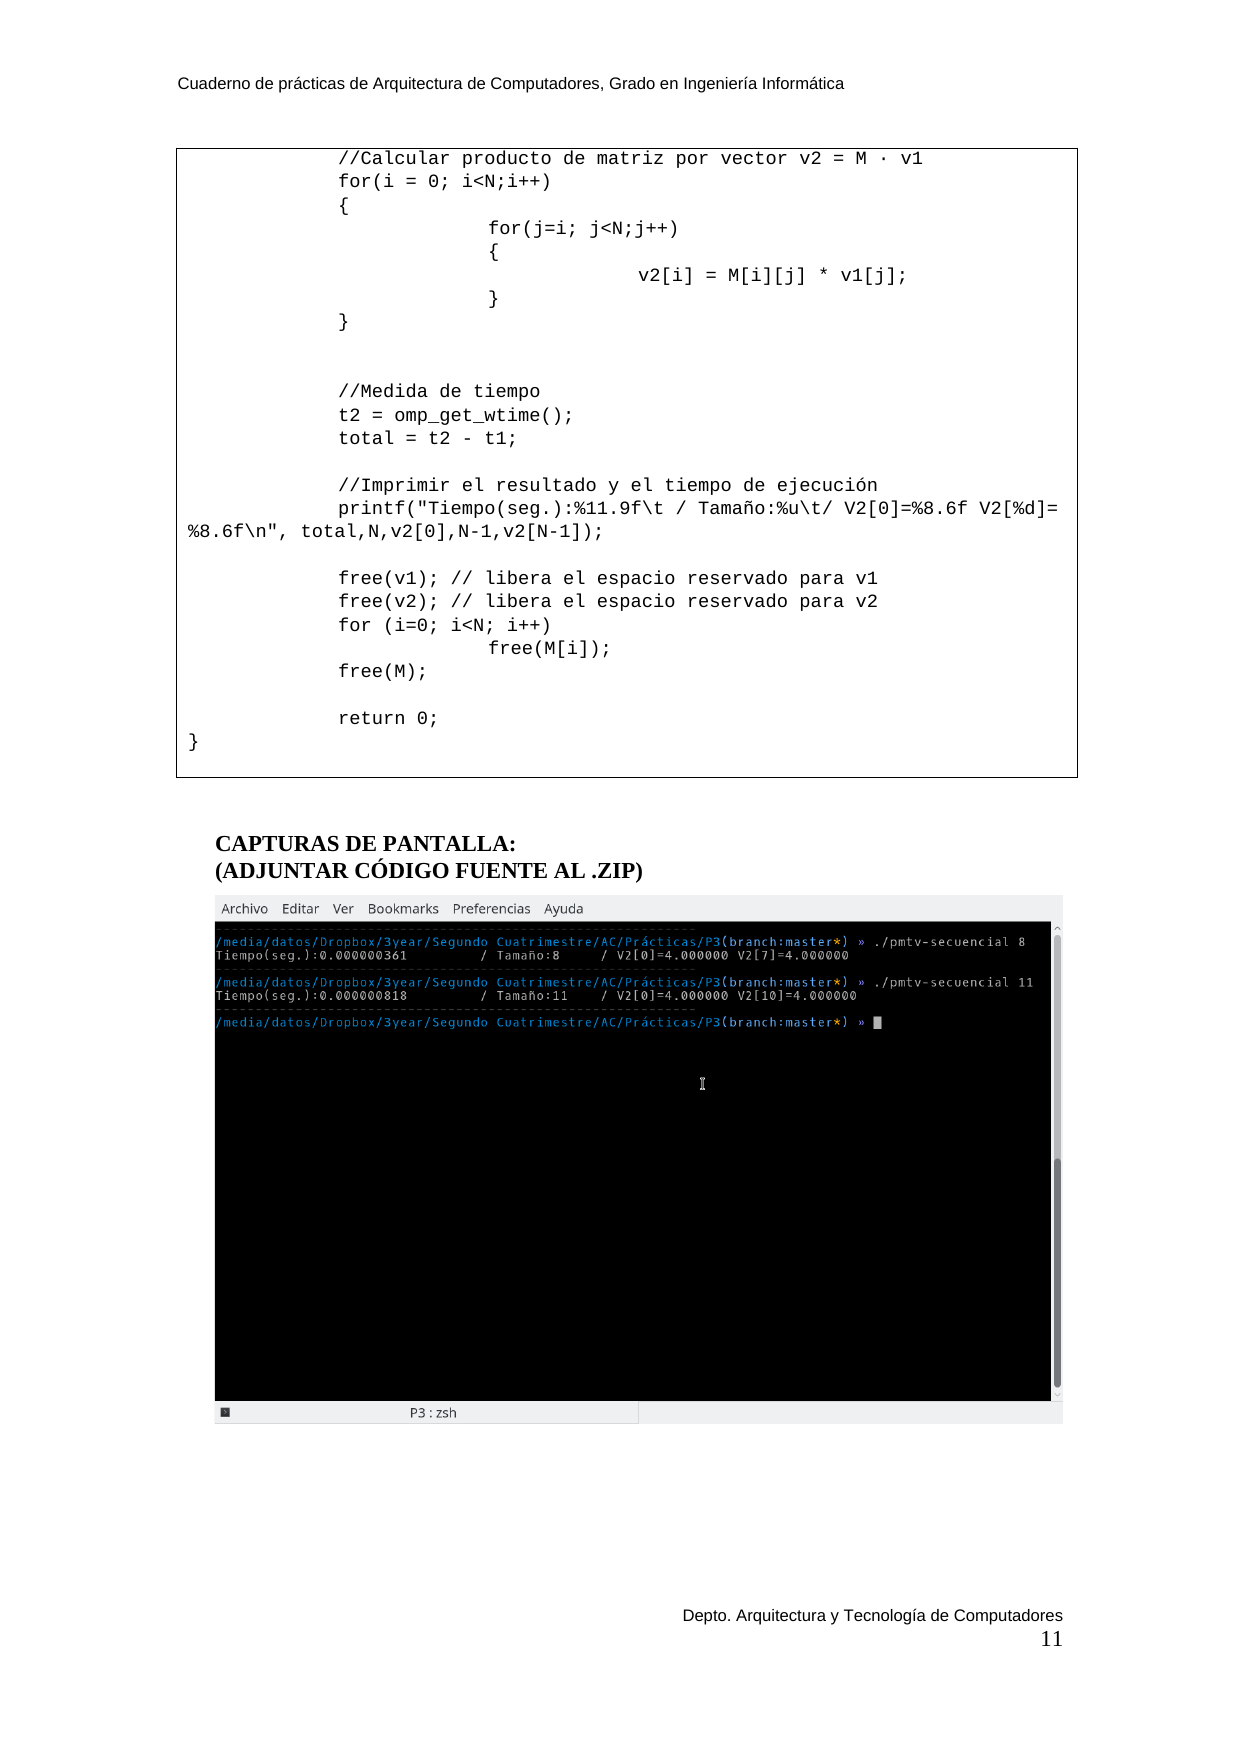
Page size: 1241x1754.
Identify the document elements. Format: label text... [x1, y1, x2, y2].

table_header //Calcular producto de matriz por vector v2 = M · v1 for(i = 0; i<N;i++) { for(j=i; j<N;j++) { v2[i] = M[i][j] * v1[j]; } } //Medida de tiempo t2 = omp_get_wtime(); total = t2 - t1; //Imprimir el resultado y el tiempo de ejecución printf("Tiempo(seg.):%11.9f\t / Tamaño:%u\t/ V2[0]=%8.6f V2[%d]=%8.6f\n", total,N,v2[0],N-1,v2[N-1]); free(v1); // libera el espacio reservado para v1 free(v2); // libera el espacio reservado para v2 for (i=0; i<N; i++) free(M[i]); free(M); return 0; } [177, 149, 1077, 777]
picture [214, 895, 1063, 1424]
text (ADJUNTAR CÓDIGO FUENTE AL .ZIP) [215, 857, 1063, 883]
text CAPTURAS DE PANTALLA: [215, 830, 1063, 857]
